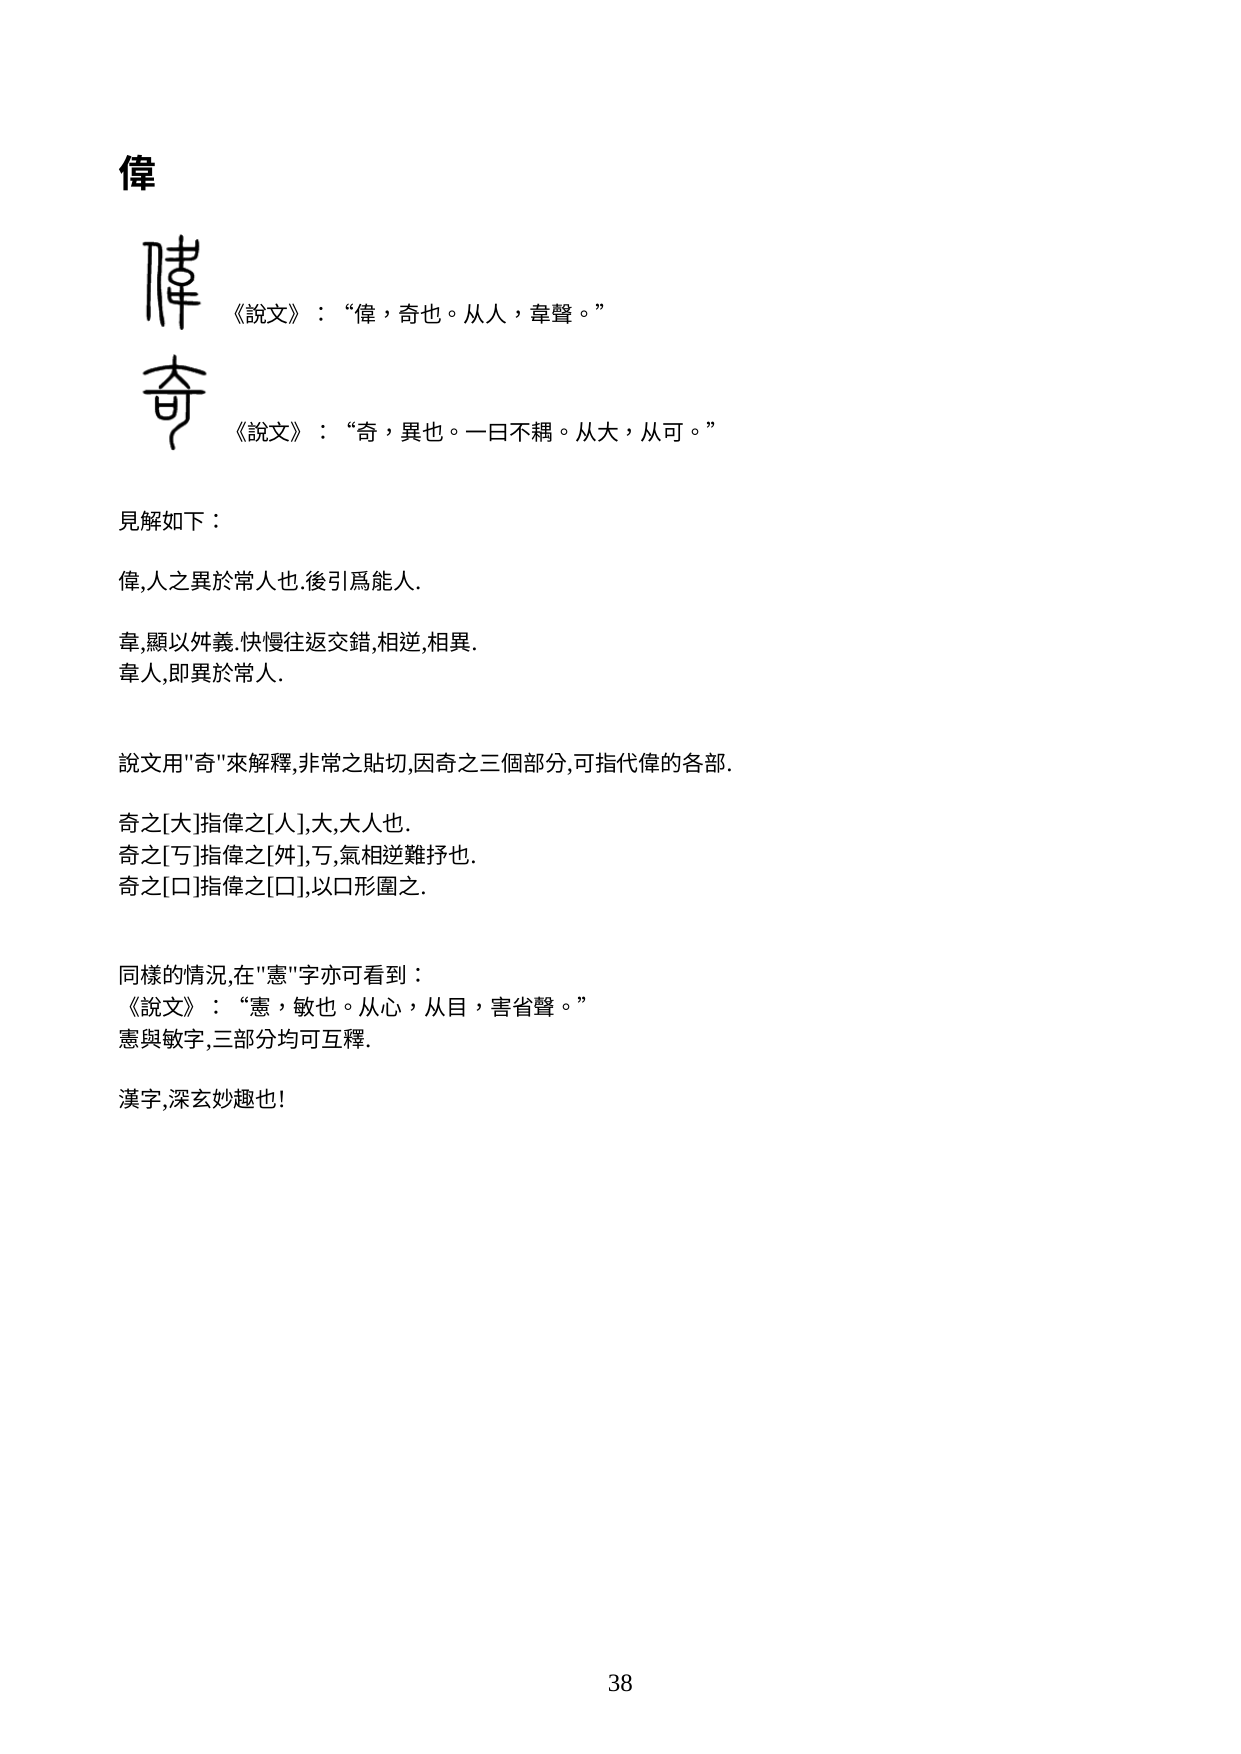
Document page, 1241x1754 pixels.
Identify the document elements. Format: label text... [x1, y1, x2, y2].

picture [121, 233, 223, 332]
text 漢字,深玄妙趣也! [118, 1082, 1122, 1114]
subtitle 偉 [118, 143, 1122, 198]
text 韋人,即異於常人. [118, 656, 1122, 688]
text 偉,人之異於常人也.後引爲能人. [118, 564, 1122, 596]
text 《說文》：“偉，奇也。从人，韋聲。” [223, 297, 1122, 328]
text 韋,顯以舛義.快慢往返交錯,相逆,相異. [118, 625, 1122, 656]
text 《說文》：“憲，敏也。从心，从目，害省聲。” [118, 990, 1122, 1022]
picture [123, 353, 225, 452]
text 見解如下： [118, 504, 1122, 536]
text 奇之[大]指偉之[人],大,大人也. [118, 806, 1122, 838]
text 憲與敏字,三部分均可互釋. [118, 1022, 1122, 1053]
text 同樣的情況,在"憲"字亦可看到： [118, 958, 1122, 990]
text 說文用"奇"來解釋,非常之貼切,因奇之三個部分,可指代偉的各部. [118, 746, 1122, 777]
text 《說文》：“奇，異也。一曰不耦。从大，从可。” [225, 415, 1122, 446]
text 奇之[口]指偉之[囗],以口形圍之. [118, 869, 1122, 901]
text 奇之[丂]指偉之[舛],丂,氣相逆難抒也. [118, 838, 1122, 869]
